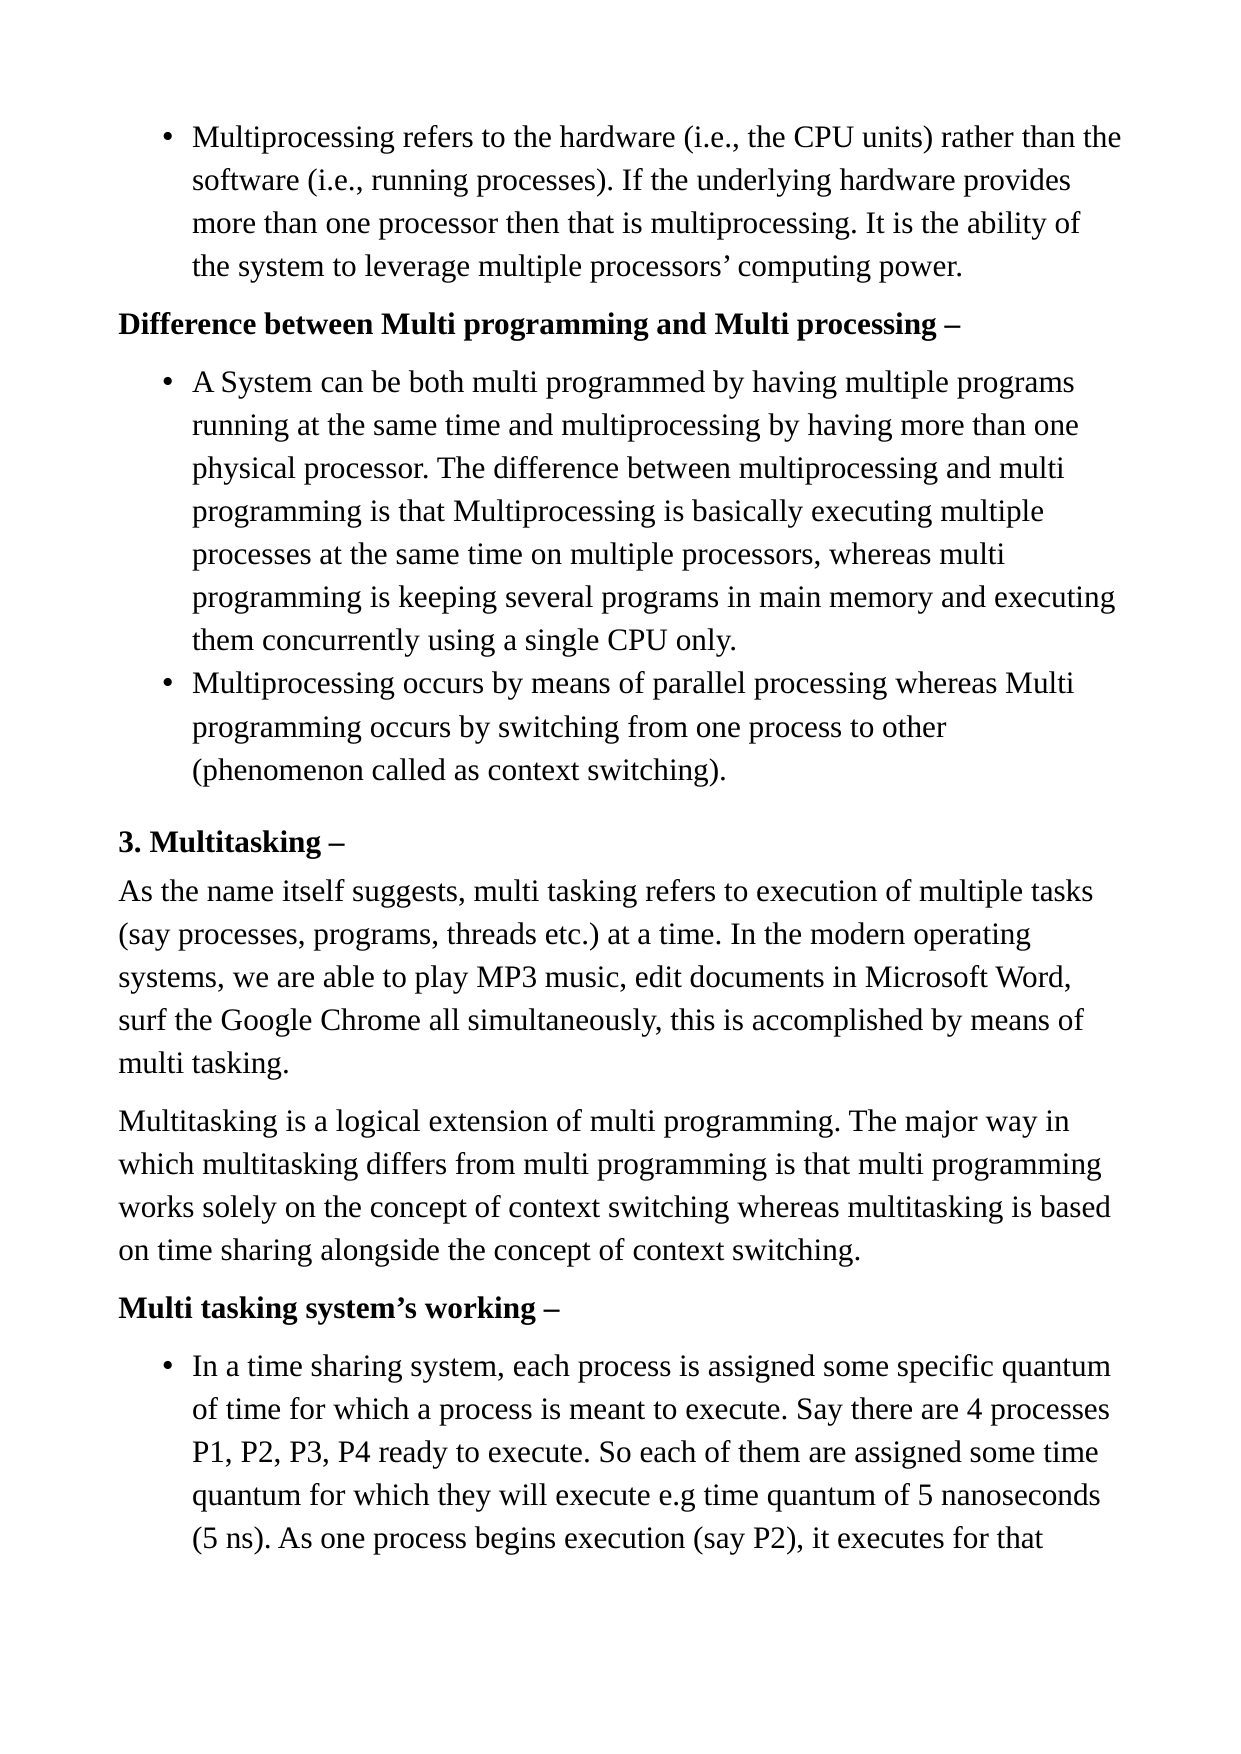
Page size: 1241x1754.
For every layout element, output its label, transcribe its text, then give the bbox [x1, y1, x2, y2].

text As the name itself suggests, multi tasking refers to execution of multiple tasks (say processes, programs, threads etc.) at a time. In the modern operating systems, we are able to play MP3 music, edit documents in Microsoft Word, surf the Google Chrome all simultaneously, this is accomplished by means of multi tasking. [118, 872, 1122, 1080]
list A System can be both multi programmed by having multiple programs running at the same time and multiprocessing by having more than one physical processor. The difference between multiprocessing and multi programming is that Multiprocessing is basically executing multiple processes at the same time on multiple processors, whereas multi programming is keeping several programs in main memory and executing them concurrently using a single CPU only. [162, 363, 1122, 658]
subtitle 3. Multitasking – [118, 823, 1122, 859]
text Multitasking is a logical extension of multi programming. The major way in which multitasking differs from multi programming is that multi programming works solely on the concept of context switching whereas multitasking is based on time sharing alongside the concept of context switching. [118, 1102, 1122, 1267]
text Multi tasking system’s working – [118, 1289, 1122, 1325]
list Multiprocessing refers to the hardware (i.e., the CPU units) rather than the software (i.e., running processes). If the underlying hardware provides more than one processor then that is multiprocessing. It is the ability of the system to leverage multiple processors’ computing power. [162, 118, 1122, 283]
list Multiprocessing occurs by means of parallel processing whereas Multi programming occurs by switching from one process to other (phenomenon called as context switching). [162, 665, 1122, 787]
list In a time sharing system, each process is assigned some specific quantum of time for which a process is meant to execute. Say there are 4 processes P1, P2, P3, P4 ready to execute. So each of them are assigned some time quantum for which they will execute e.g time quantum of 5 nanoseconds (5 ns). As one process begins execution (say P2), it executes for that [162, 1347, 1122, 1555]
text Difference between Multi programming and Multi processing – [118, 305, 1122, 341]
